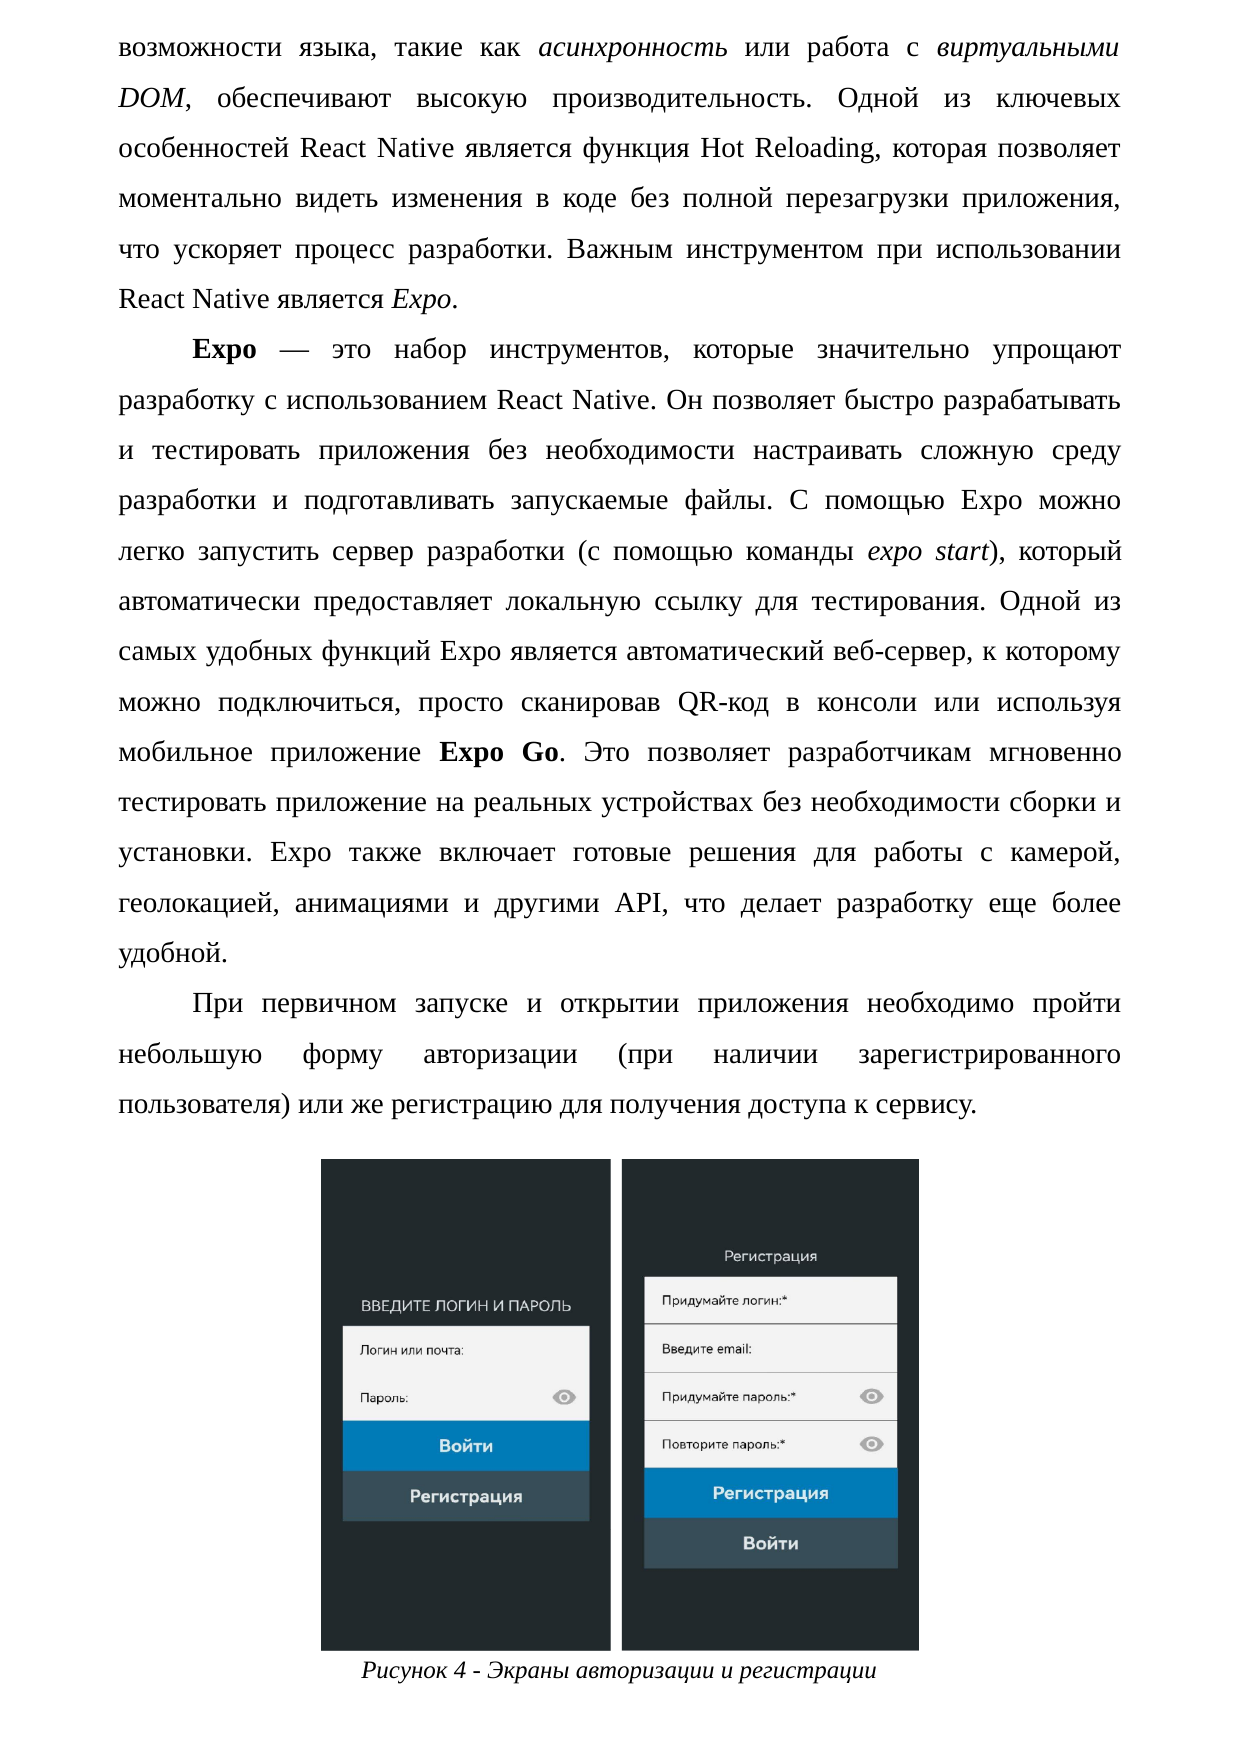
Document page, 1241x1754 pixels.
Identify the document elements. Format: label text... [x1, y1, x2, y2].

text При первичном запуске и открытии приложения необходимо пройти небольшую форму авторизации (при наличии зарегистрированного пользователя) или же регистрацию для получения доступа к сервису. [118, 986, 1122, 1120]
text Рисунок 4 - Экраны авторизации и регистрации [321, 1655, 919, 1684]
picture [321, 1159, 919, 1651]
text возможности языка, такие как асинхронность или работа с виртуальными DOM, обеспечивают высокую производительность. Одной из ключевых особенностей React Native является функция Hot Reloading, которая позволяет моментально видеть изменения в коде без полной перезагрузки приложения, что ускоряет процесс разработки. Важным инструментом при использовании React Native является Expo. [118, 29, 1122, 315]
text Expo — это набор инструментов, которые значительно упрощают разработку с использованием React Native. Он позволяет быстро разрабатывать и тестировать приложения без необходимости настраивать сложную среду разработки и подготавливать запускаемые файлы. С помощью Expo можно легко запустить сервер разработки (с помощью команды expo start), который автоматически предоставляет локальную ссылку для тестирования. Одной из самых удобных функций Expo является автоматический веб-сервер, к которому можно подключиться, просто сканировав QR-код в консоли или используя мобильное приложение Expo Go. Это позволяет разработчикам мгновенно тестировать приложение на реальных устройствах без необходимости сборки и установки. Expo также включает готовые решения для работы с камерой, геолокацией, анимациями и другими API, что делает разработку еще более удобной. [118, 331, 1122, 969]
